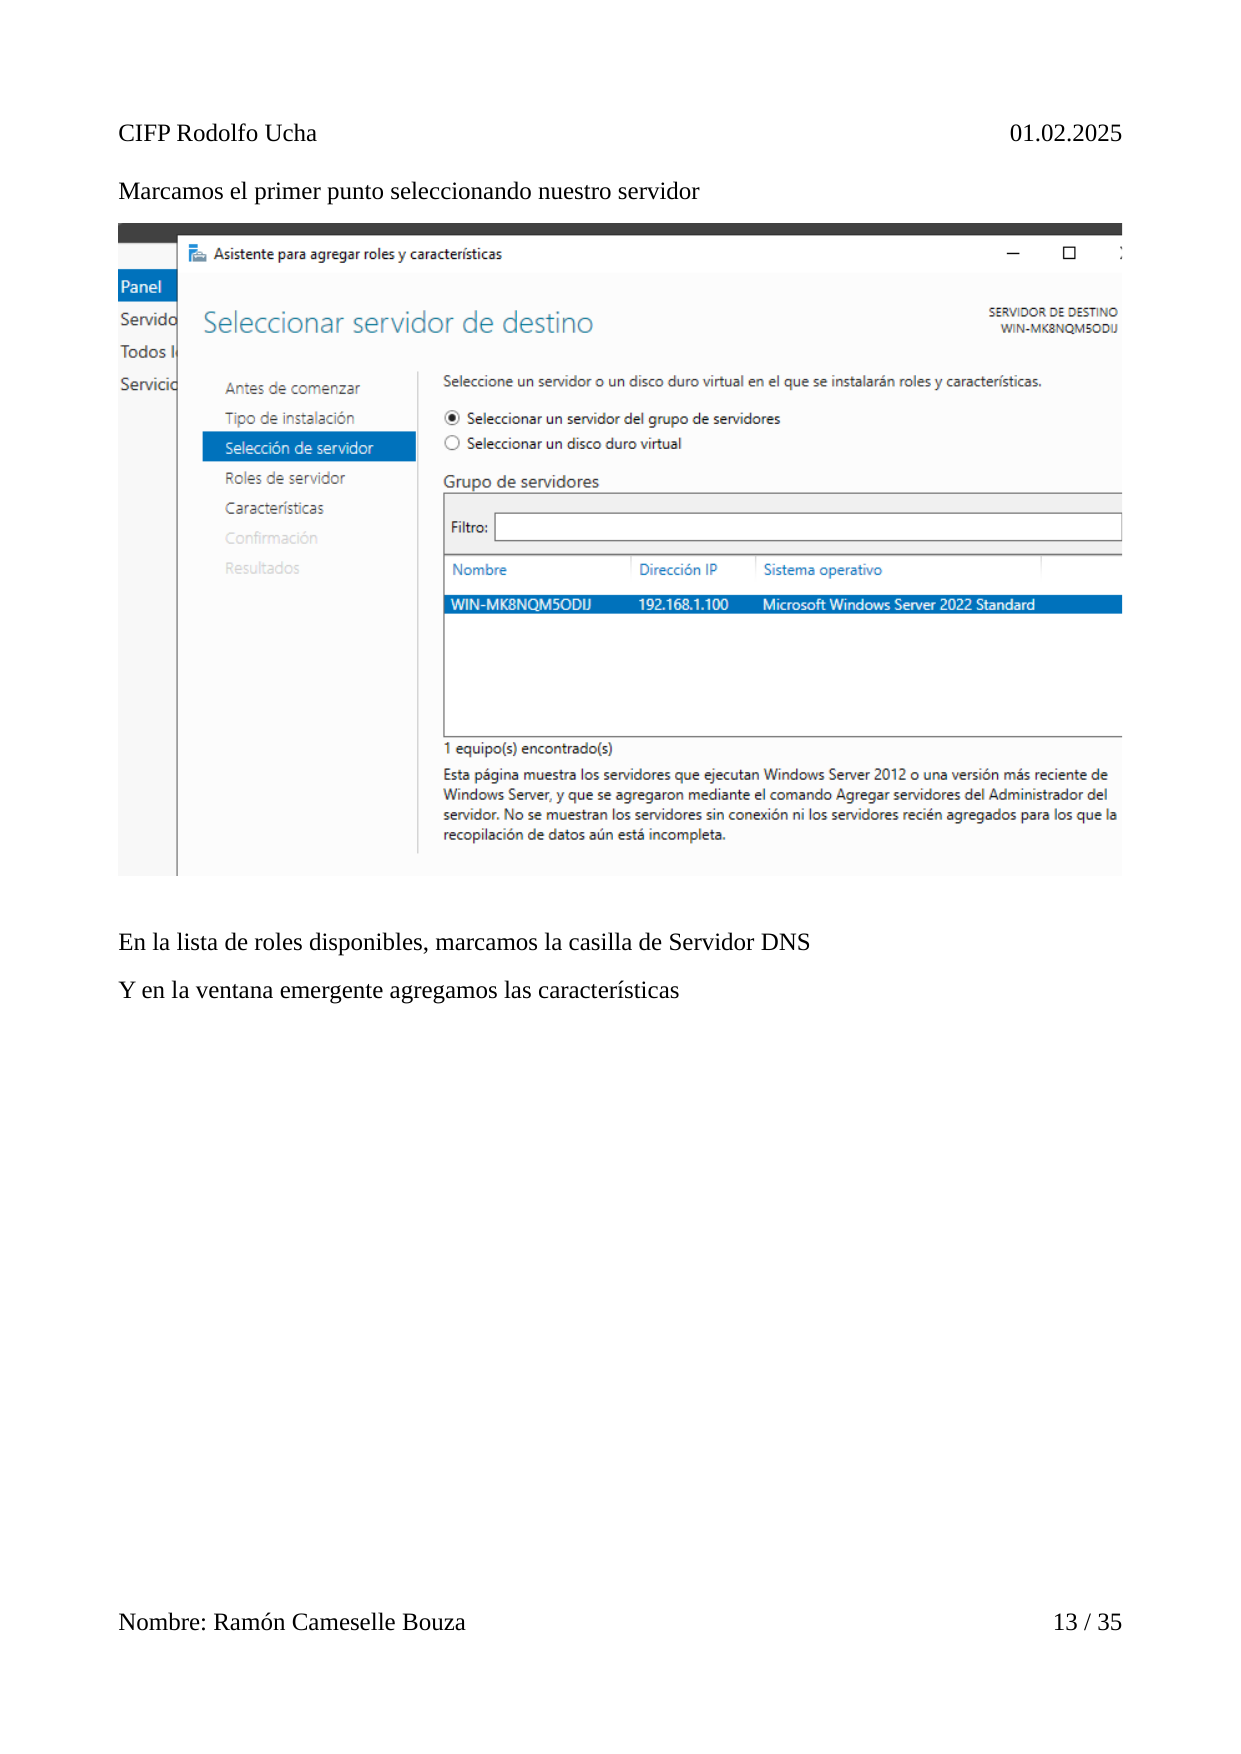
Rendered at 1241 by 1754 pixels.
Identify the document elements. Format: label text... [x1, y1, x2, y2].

text Y en la ventana emergente agregamos las características [118, 975, 1122, 1004]
text Marcamos el primer punto seleccionando nuestro servidor [118, 176, 1122, 205]
picture [118, 223, 1123, 876]
text En la lista de roles disponibles, marcamos la casilla de Servidor DNS [118, 927, 1122, 956]
